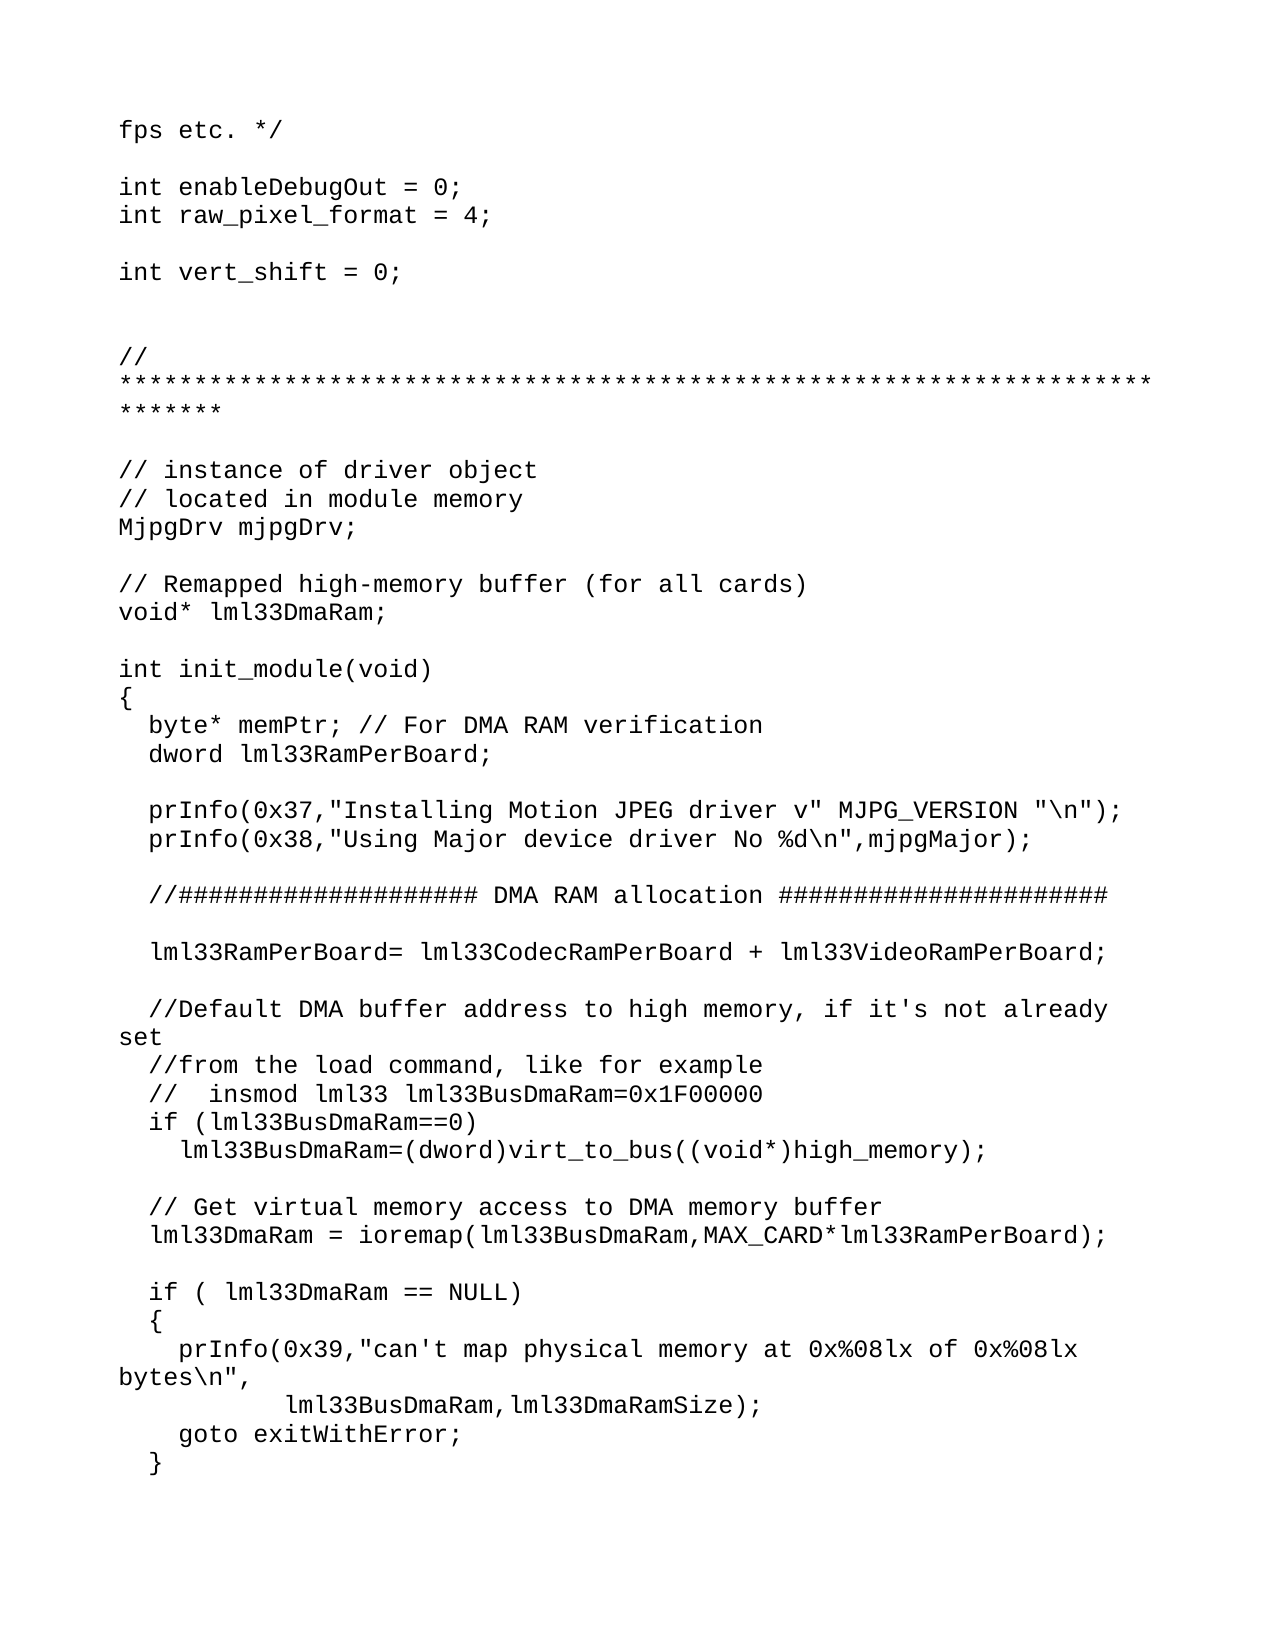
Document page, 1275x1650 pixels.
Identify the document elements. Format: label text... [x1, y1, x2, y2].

text // insmod lml33 lml33BusDmaRam=0x1F00000 [118, 1081, 1157, 1110]
text // Remapped high-memory buffer (for all cards) [118, 571, 1157, 600]
text } [118, 1450, 1157, 1478]
text if ( lml33DmaRam == NULL) [118, 1280, 1157, 1308]
text fps etc. */ [118, 118, 1157, 146]
text prInfo(0x37,"Installing Motion JPEG driver v" MJPG_VERSION "\n"); [118, 798, 1157, 826]
text // located in module memory [118, 486, 1157, 515]
text void* lml33DmaRam; [118, 600, 1157, 628]
text prInfo(0x39,"can't map physical memory at 0x%08lx of 0x%08lx bytes\n", [118, 1336, 1157, 1393]
text dword lml33RamPerBoard; [118, 741, 1157, 770]
text // instance of driver object [118, 458, 1157, 486]
text prInfo(0x38,"Using Major device driver No %d\n",mjpgMajor); [118, 826, 1157, 855]
text //from the load command, like for example [118, 1053, 1157, 1081]
text //#################### DMA RAM allocation ###################### [118, 883, 1157, 911]
text { [118, 685, 1157, 713]
text MjpgDrv mjpgDrv; [118, 515, 1157, 543]
text lml33BusDmaRam,lml33DmaRamSize); [118, 1393, 1157, 1421]
text { [118, 1308, 1157, 1336]
text // Get virtual memory access to DMA memory buffer [118, 1195, 1157, 1223]
text //Default DMA buffer address to high memory, if it's not already set [118, 996, 1157, 1053]
text goto exitWithError; [118, 1421, 1157, 1450]
text lml33RamPerBoard= lml33CodecRamPerBoard + lml33VideoRamPerBoard; [118, 940, 1157, 968]
text if (lml33BusDmaRam==0) [118, 1110, 1157, 1138]
text //**************************************************************************** [118, 345, 1157, 430]
text int init_module(void) [118, 656, 1157, 685]
text byte* memPtr; // For DMA RAM verification [118, 713, 1157, 741]
text int enableDebugOut = 0; [118, 175, 1157, 203]
text int raw_pixel_format = 4; [118, 203, 1157, 231]
text int vert_shift = 0; [118, 260, 1157, 288]
text lml33BusDmaRam=(dword)virt_to_bus((void*)high_memory); [118, 1138, 1157, 1166]
text lml33DmaRam = ioremap(lml33BusDmaRam,MAX_CARD*lml33RamPerBoard); [118, 1223, 1157, 1251]
